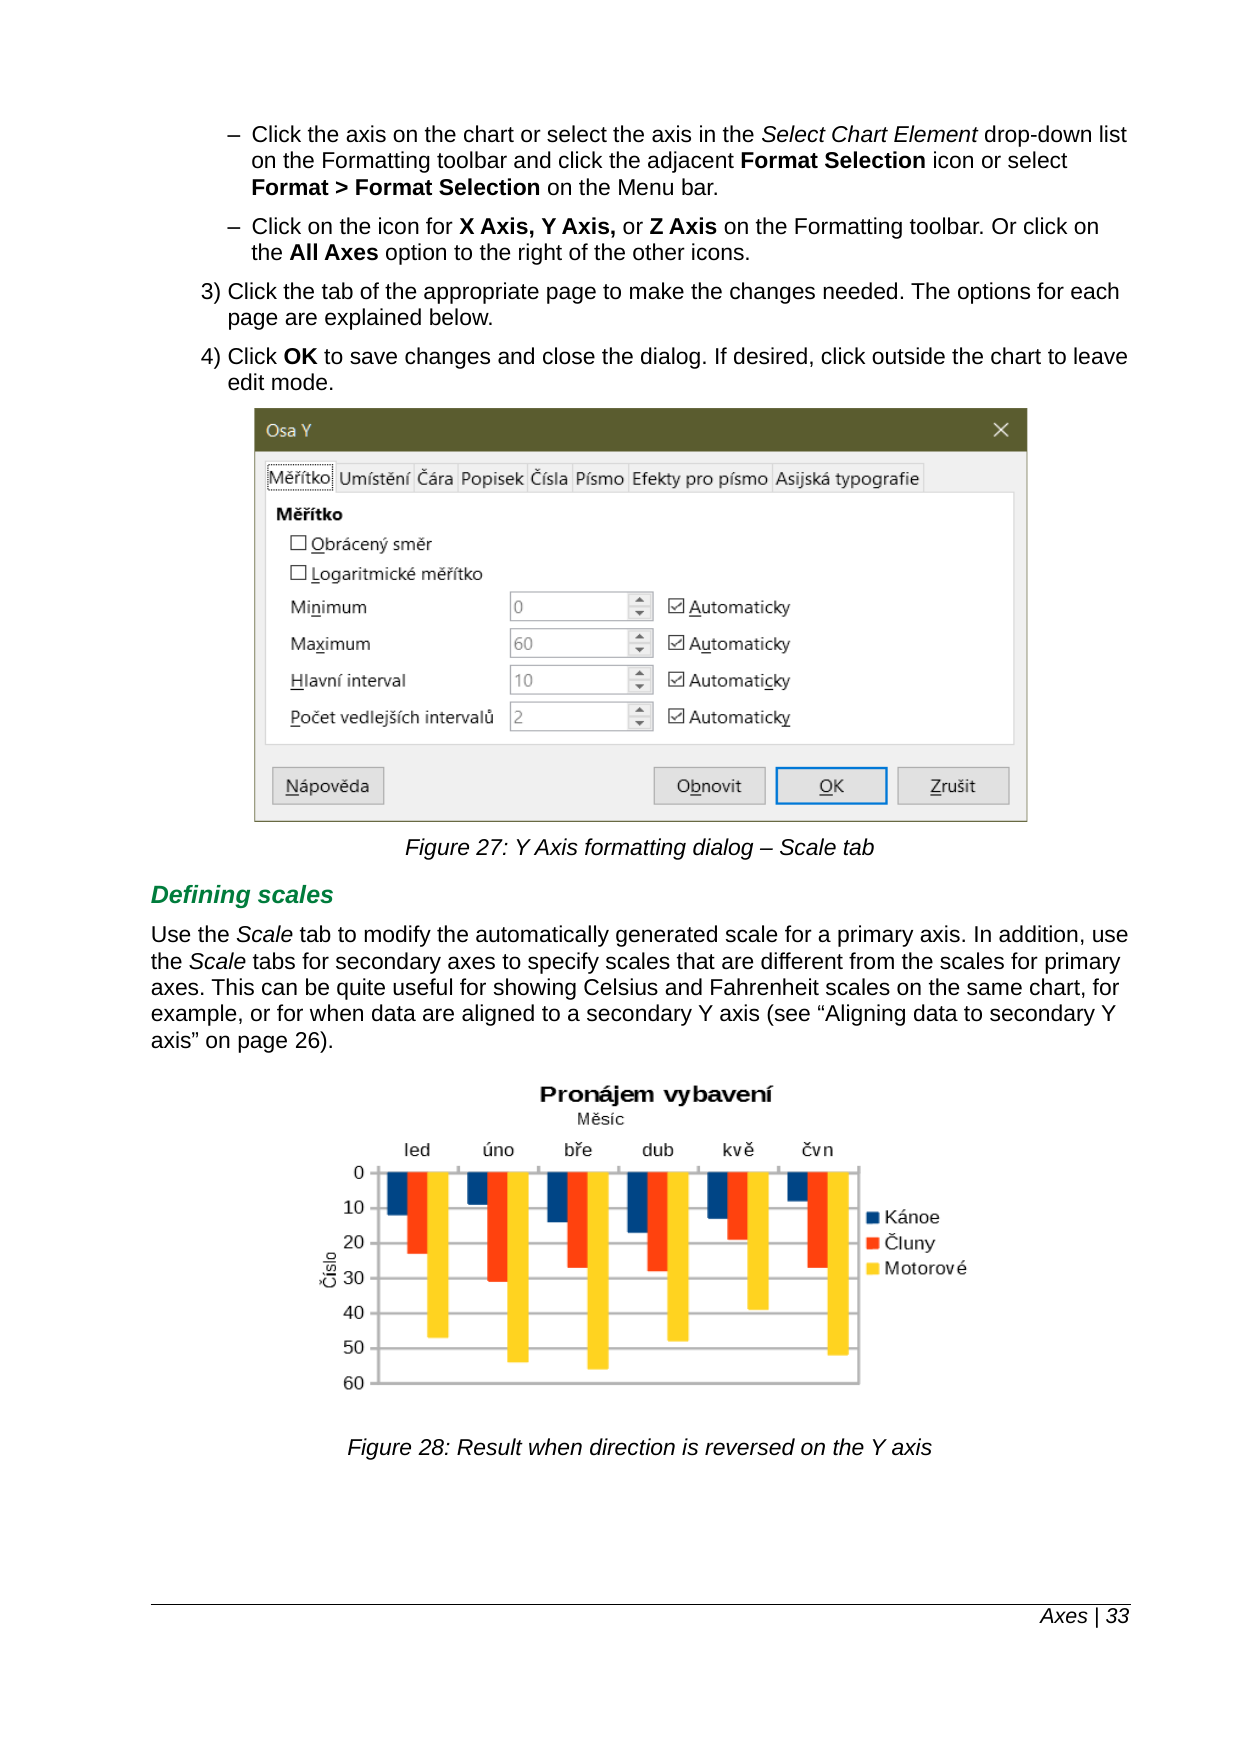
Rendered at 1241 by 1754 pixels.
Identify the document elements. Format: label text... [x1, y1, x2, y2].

picture [254, 408, 1028, 822]
list Click on the icon for X Axis, Y Axis, or Z Axis on the Formatting toolbar. Or click on the All Axes option to the right of the other icons. [227, 213, 1131, 265]
list Click OK to save changes and close the dialog. If desired, click outside the chart to leave edit mode. [227, 343, 1131, 396]
text Figure 27: Y Axis formatting dialog – Scale tab [254, 834, 1027, 861]
subtitle Defining scales [151, 880, 1131, 909]
text Use the Scale tab to modify the automatically generated scale for a primary axis. In addition, use the Scale tabs for secondary axes to specify scales that are different from the scales for primary axes. This can be quite useful for showing Celsius and Fahrenheit scales on the same chart, for example, or for when data are aligned to a secondary Y axis (see “Aligning data to secondary Y axis” on page 26). [151, 921, 1131, 1053]
list Click the tab of the appropriate page to make the changes needed. The options for each page are explained below. [227, 278, 1131, 331]
text Figure 28: Result when direction is reversed on the Y axis [297, 1434, 984, 1460]
list Click the axis on the chart or select the axis in the Select Chart Element drop-down list on the Formatting toolbar and click the adjacent Format Selection icon or select Format > Format Selection on the Menu bar. [227, 121, 1131, 200]
picture [297, 1065, 985, 1422]
